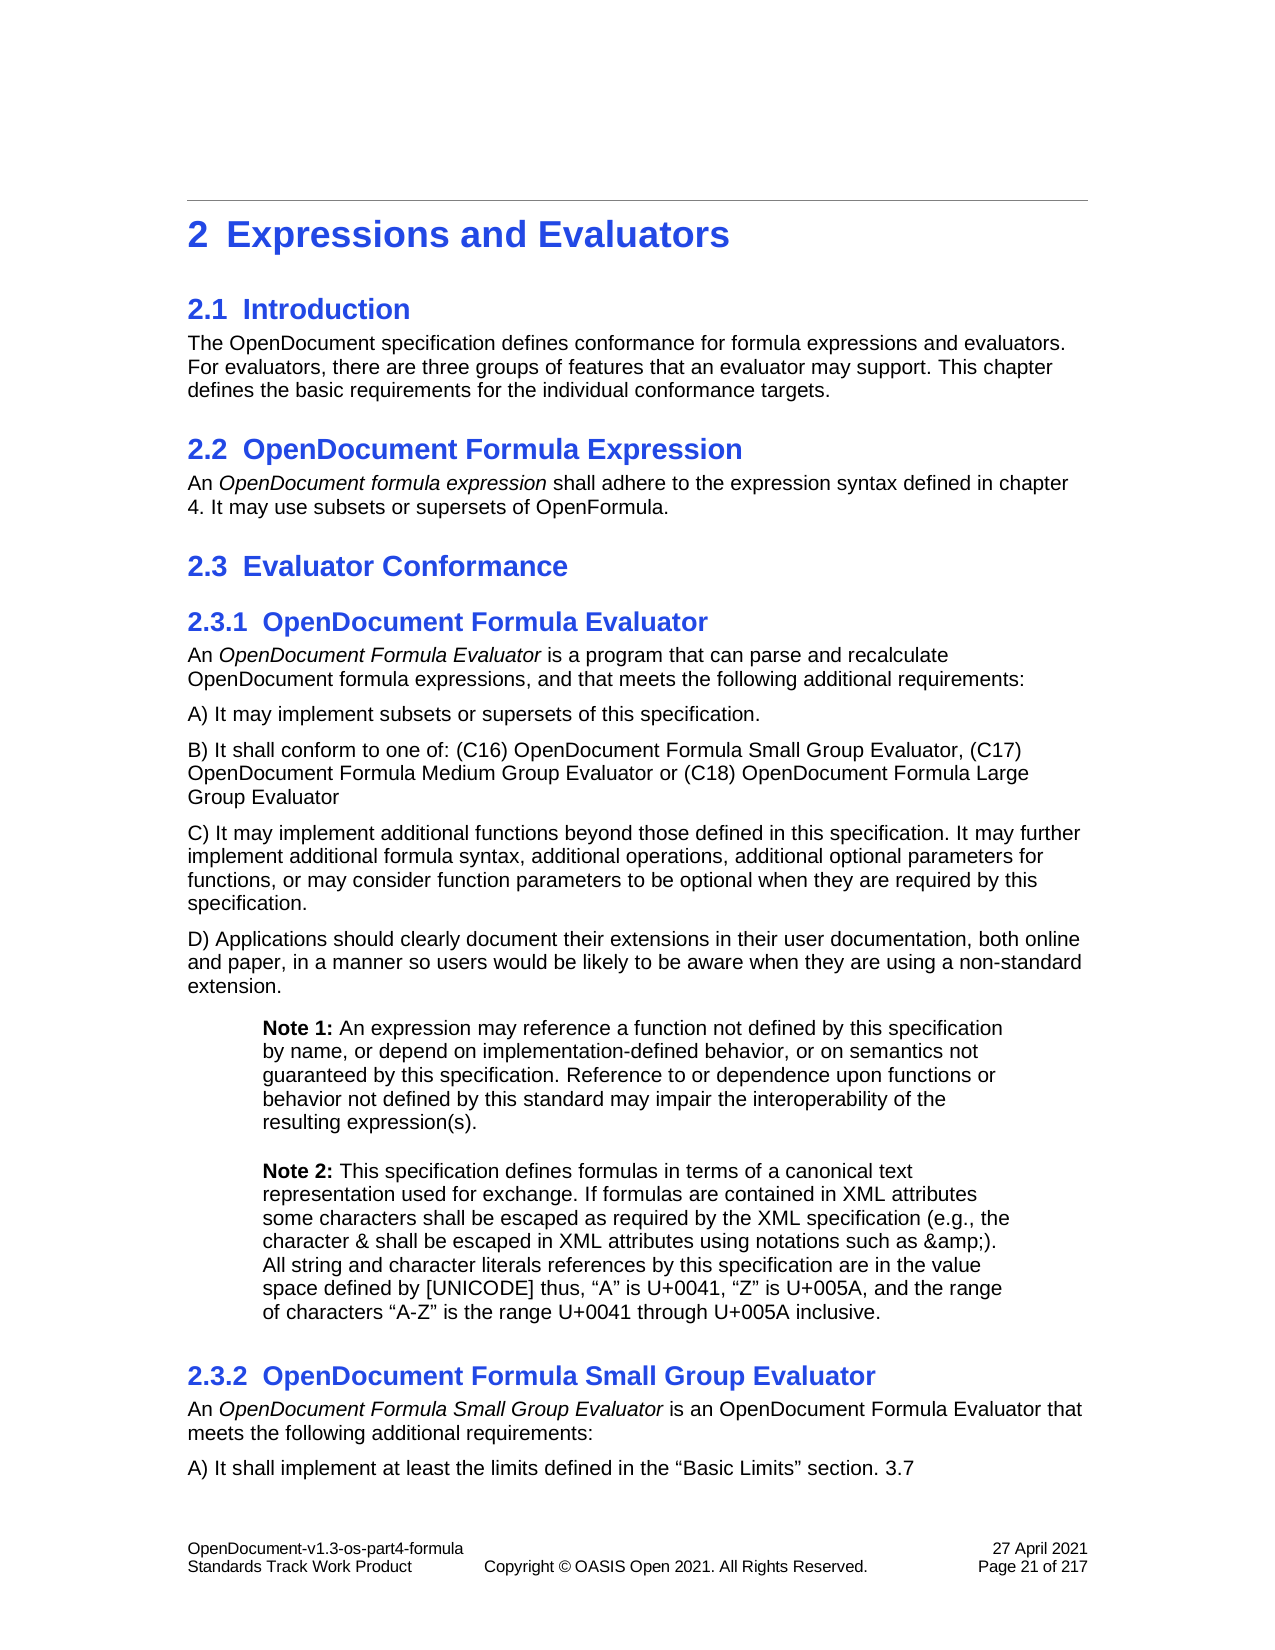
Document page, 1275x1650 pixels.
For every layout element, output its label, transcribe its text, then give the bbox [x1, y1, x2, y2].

list It shall implement at least the limits defined in the “Basic Limits” section. 3.7 [187, 1457, 1088, 1480]
subtitle OpenDocument Formula Evaluator [187, 607, 1088, 637]
text An OpenDocument formula expression shall adhere to the expression syntax defined in chapter 4. It may use subsets or supersets of OpenFormula. [187, 472, 1088, 519]
list It may implement additional functions beyond those defined in this specification. It may further implement additional formula syntax, additional operations, additional optional parameters for functions, or may consider function parameters to be optional when they are required by this specification. [187, 821, 1088, 915]
subtitle OpenDocument Formula Small Group Evaluator [187, 1361, 1088, 1391]
list It may implement subsets or supersets of this specification. [187, 703, 1088, 726]
subtitle Evaluator Conformance [187, 550, 1088, 582]
text The OpenDocument specification defines conformance for formula expressions and evaluators. For evaluators, there are three groups of features that an evaluator may support. This chapter defines the basic requirements for the individual conformance targets. [187, 332, 1088, 402]
subtitle Introduction [187, 293, 1088, 326]
list Applications should clearly document their extensions in their user documentation, both online and paper, in a manner so users would be likely to be aware when they are using a non-standard extension. [187, 927, 1088, 998]
text An OpenDocument Formula Small Group Evaluator is an OpenDocument Formula Evaluator that meets the following additional requirements: [187, 1397, 1088, 1444]
text Note 2: This specification defines formulas in terms of a canonical text representation used for exchange. If formulas are contained in XML attributes some characters shall be escaped as required by the XML specification (e.g., the character & shall be escaped in XML attributes using notations such as &amp;). All string and character literals references by this specification are in the value space defined by [UNICODE] thus, “A” is U+0041, “Z” is U+005A, and the range of characters “A-Z” is the range U+0041 through U+005A inclusive. [262, 1159, 1013, 1324]
text Note 1: An expression may reference a function not defined by this specification by name, or depend on implementation-defined behavior, or on semantics not guaranteed by this specification. Reference to or dependence upon functions or behavior not defined by this standard may impair the interoperability of the resulting expression(s). [262, 1016, 1013, 1134]
subtitle OpenDocument Formula Expression [187, 433, 1088, 466]
list It shall conform to one of: (C16) OpenDocument Formula Small Group Evaluator, (C17) OpenDocument Formula Medium Group Evaluator or (C18) OpenDocument Formula Large Group Evaluator [187, 738, 1088, 809]
text An OpenDocument Formula Evaluator is a program that can parse and recalculate OpenDocument formula expressions, and that meets the following additional requirements: [187, 643, 1088, 691]
subtitle Expressions and Evaluators [187, 201, 1088, 256]
